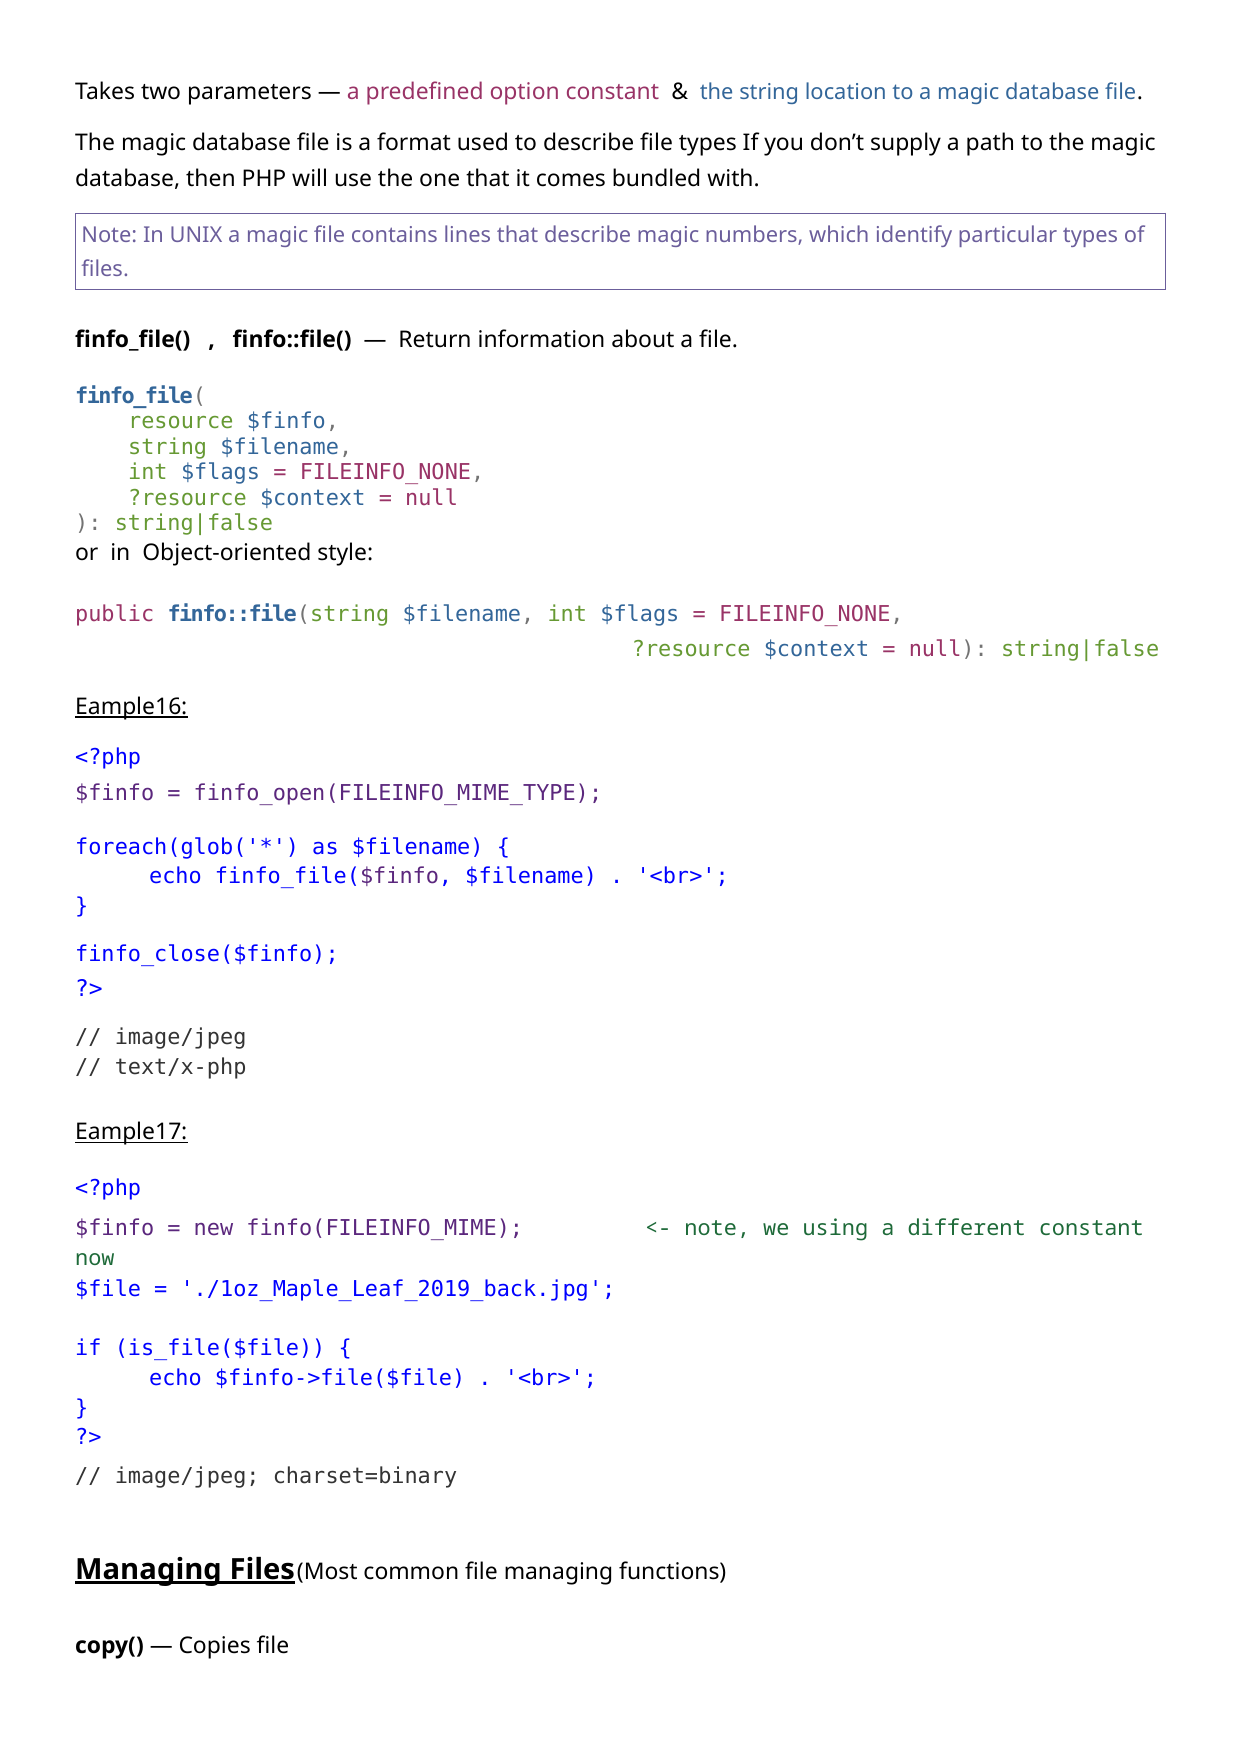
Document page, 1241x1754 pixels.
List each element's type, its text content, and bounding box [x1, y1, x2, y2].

text finfo_file() , finfo::file() — Return information about a file. [75, 323, 1166, 354]
text ?> [75, 972, 1166, 1002]
text Note: In UNIX a magic file contains lines that describe magic numbers, which identify particular types of files. [76, 214, 1165, 289]
text Eample16: [75, 690, 1166, 721]
text finfo_close($finfo); [75, 937, 1166, 966]
text } [75, 1391, 1166, 1420]
text ?> [75, 1420, 1166, 1450]
text <?php [75, 1171, 1166, 1200]
text foreach(glob('*') as $filename) { [75, 830, 1166, 859]
text ?resource $context = null): string|false [75, 637, 1166, 662]
text Managing Files (Most common file managing functions) [75, 1548, 1166, 1588]
text $finfo = finfo_open(FILEINFO_MIME_TYPE); [75, 776, 1166, 806]
text echo finfo_file($finfo, $filename) . '<br>'; [75, 859, 1166, 889]
text // image/jpeg // text/x-php [75, 1020, 1166, 1079]
text copy() — Copies file [75, 1629, 1166, 1661]
text public finfo::file(string $filename, int $flags = FILEINFO_NONE, [75, 601, 1166, 627]
text <?php [75, 740, 1166, 770]
text or in Object-oriented style: [75, 536, 1166, 567]
text The magic database file is a format used to describe file types If you don’t supply a path to the magic database, then PHP will use the one that it comes bundled with. [75, 126, 1166, 193]
text if (is_file($file)) { [75, 1331, 1166, 1361]
text finfo_file( resource $finfo, string $filename, int $flags = FILEINFO_NONE, ?resource $context = null ): string|false [75, 383, 1166, 536]
text // image/jpeg; charset=binary [75, 1459, 1166, 1488]
text echo $finfo->file($file) . '<br>'; [75, 1361, 1166, 1391]
text } [75, 889, 1166, 919]
text $finfo = new finfo(FILEINFO_MIME); <- note, we using a different constant now [75, 1212, 1166, 1272]
text Takes two parameters — a predefined option constant & the string location to a magic database file. [75, 75, 1166, 106]
text Eample17: [75, 1115, 1166, 1147]
text $file = './1oz_Maple_Leaf_2019_back.jpg'; [75, 1272, 1166, 1301]
